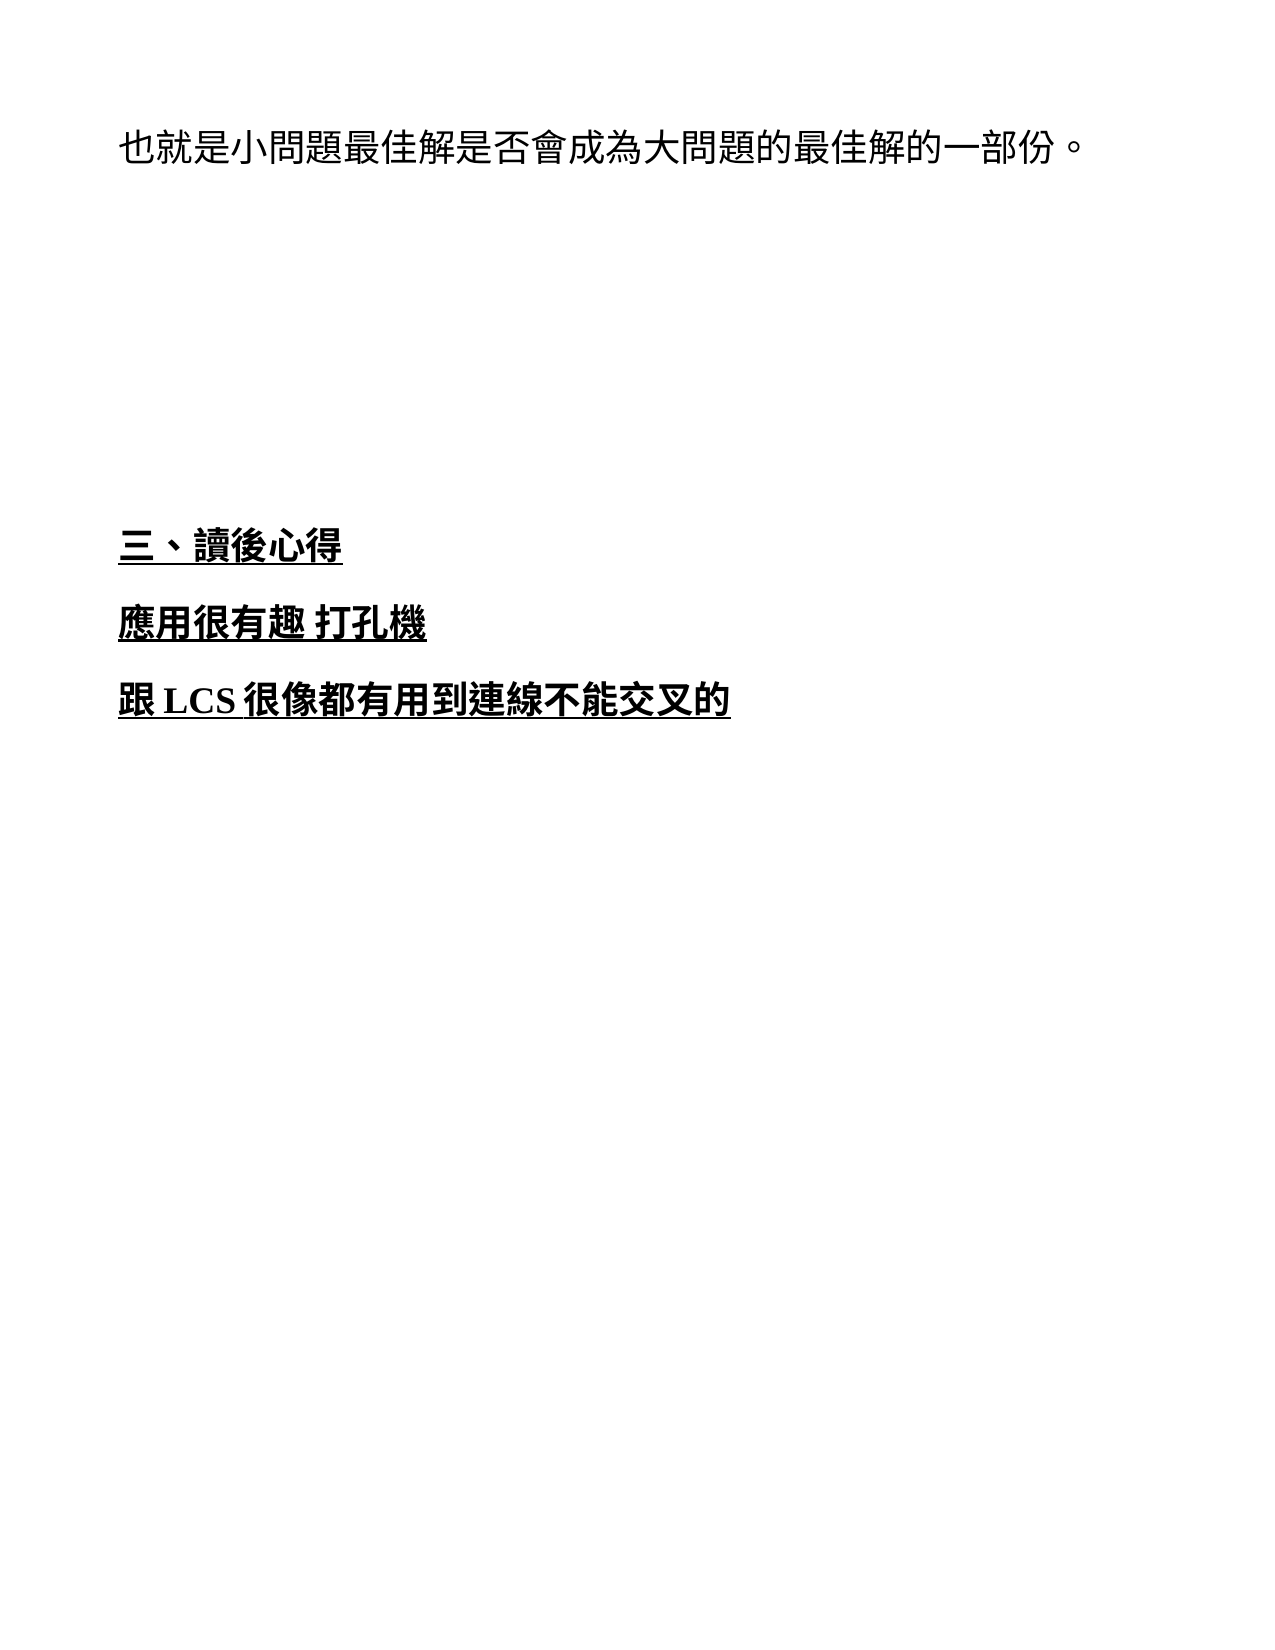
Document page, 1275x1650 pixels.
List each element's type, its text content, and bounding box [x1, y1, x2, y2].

text 也就是小問題最佳解是否會成為大問題的最佳解的一部份。 [118, 118, 1157, 172]
text 跟LCS很像都有用到連線不能交叉的 [118, 670, 1157, 724]
text 三、讀後心得 [118, 516, 1157, 570]
text 應用很有趣 打孔機 [118, 593, 1157, 647]
